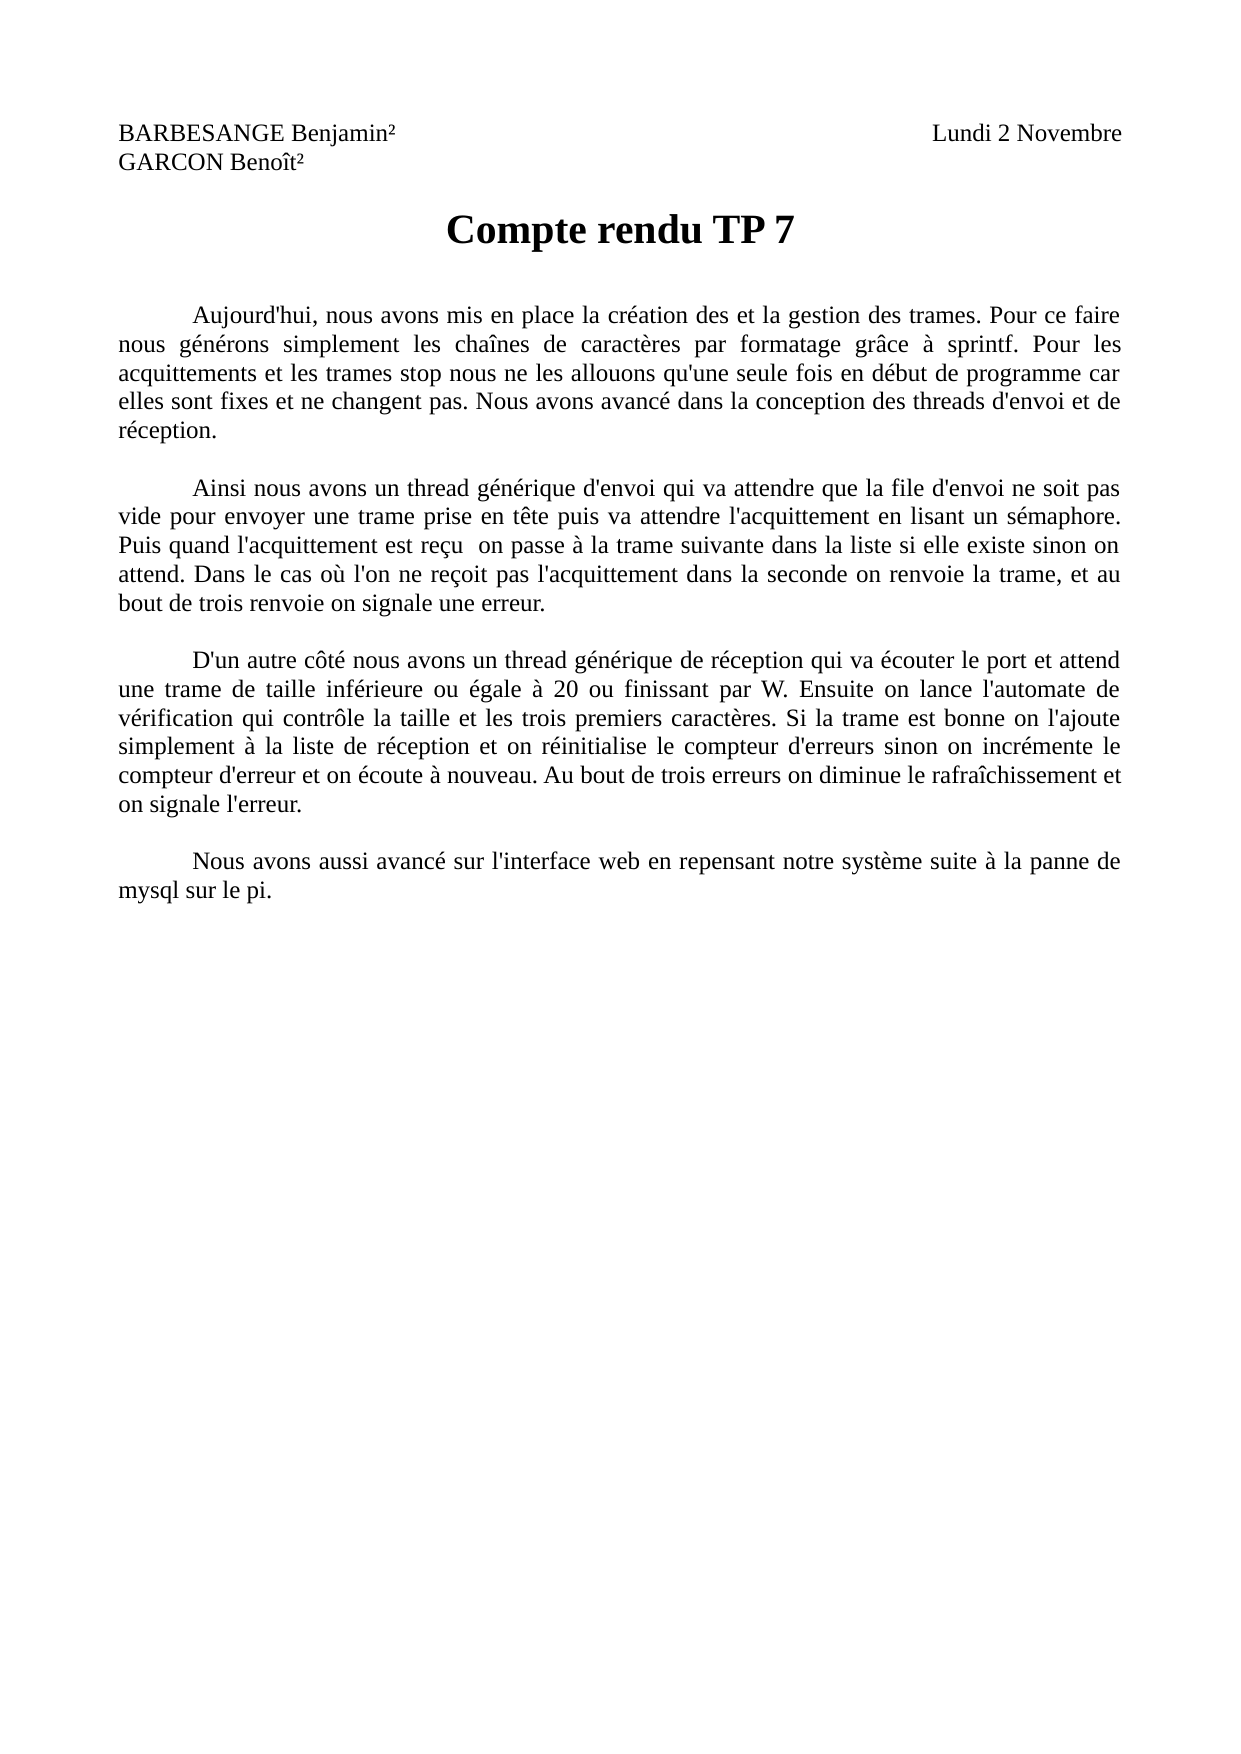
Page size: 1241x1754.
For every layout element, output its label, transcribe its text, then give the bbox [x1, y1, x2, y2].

text Compte rendu TP 7 [118, 204, 1122, 252]
text Aujourd'hui, nous avons mis en place la création des et la gestion des trames. Pour ce faire nous générons simplement les chaînes de caractères par formatage grâce à sprintf. Pour les acquittements et les trames stop nous ne les allouons qu'une seule fois en début de programme car elles sont fixes et ne changent pas. Nous avons avancé dans la conception des threads d'envoi et de réception. [118, 300, 1122, 444]
text D'un autre côté nous avons un thread générique de réception qui va écouter le port et attend une trame de taille inférieure ou égale à 20 ou finissant par W. Ensuite on lance l'automate de vérification qui contrôle la taille et les trois premiers caractères. Si la trame est bonne on l'ajoute simplement à la liste de réception et on réinitialise le compteur d'erreurs sinon on incrémente le compteur d'erreur et on écoute à nouveau. Au bout de trois erreurs on diminue le rafraîchissement et on signale l'erreur. [118, 645, 1122, 818]
text BARBESANGE Benjamin² Lundi 2 Novembre [118, 118, 1122, 147]
text Ainsi nous avons un thread générique d'envoi qui va attendre que la file d'envoi ne soit pas vide pour envoyer une trame prise en tête puis va attendre l'acquittement en lisant un sémaphore. Puis quand l'acquittement est reçu on passe à la trame suivante dans la liste si elle existe sinon on attend. Dans le cas où l'on ne reçoit pas l'acquittement dans la seconde on renvoie la trame, et au bout de trois renvoie on signale une erreur. [118, 473, 1122, 616]
text Nous avons aussi avancé sur l'interface web en repensant notre système suite à la panne de mysql sur le pi. [118, 846, 1122, 904]
text GARCON Benoît² [118, 147, 1122, 176]
